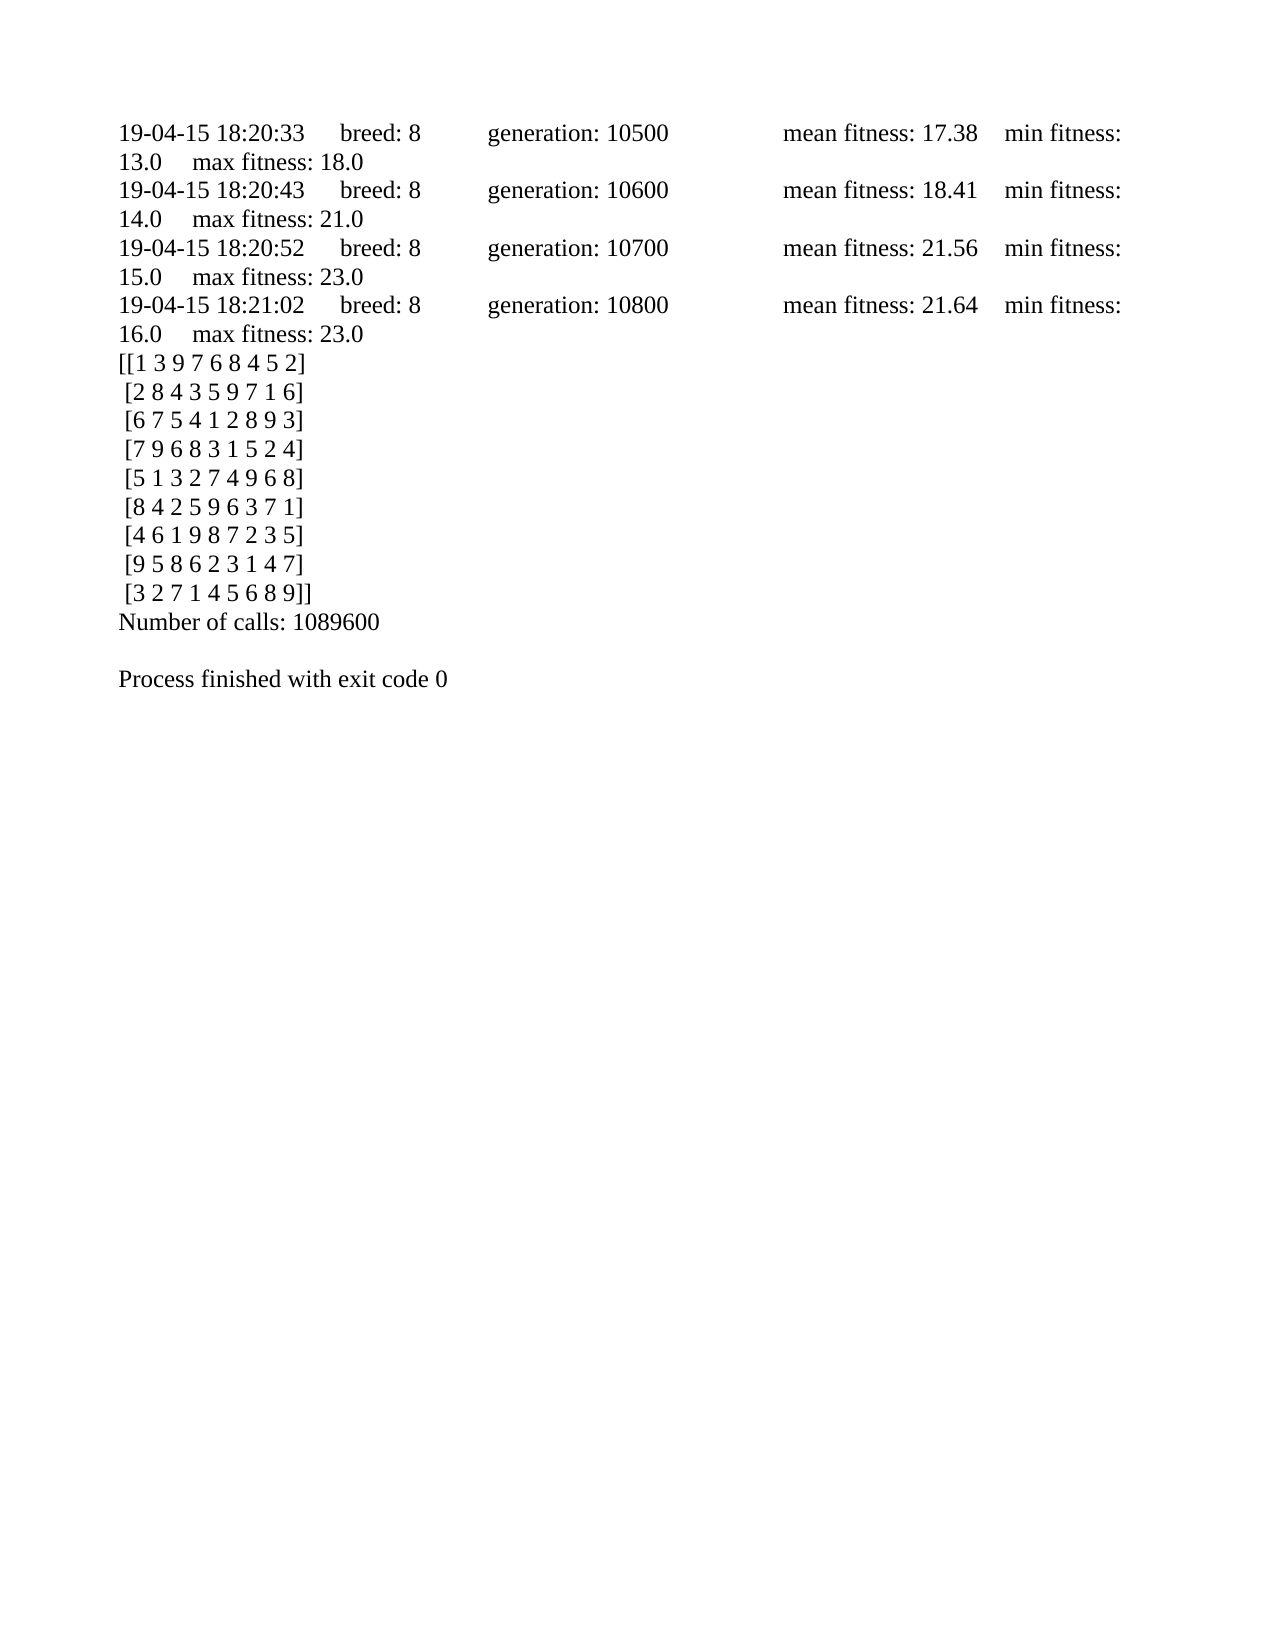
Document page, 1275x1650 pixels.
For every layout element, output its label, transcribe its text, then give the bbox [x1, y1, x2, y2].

text [6 7 5 4 1 2 8 9 3] [118, 406, 1157, 434]
text [2 8 4 3 5 9 7 1 6] [118, 377, 1157, 406]
text [4 6 1 9 8 7 2 3 5] [118, 521, 1157, 549]
text [[1 3 9 7 6 8 4 5 2] [118, 348, 1157, 377]
text [7 9 6 8 3 1 5 2 4] [118, 434, 1157, 463]
text [3 2 7 1 4 5 6 8 9]] [118, 578, 1157, 607]
text 19-04-15 18:20:52 breed: 8 generation: 10700 mean fitness: 21.56 min fitness: 15.0 max fitness: 23.0 [118, 233, 1157, 291]
text Number of calls: 1089600 [118, 607, 1157, 636]
text [8 4 2 5 9 6 3 7 1] [118, 492, 1157, 521]
text 19-04-15 18:20:33 breed: 8 generation: 10500 mean fitness: 17.38 min fitness: 13.0 max fitness: 18.0 [118, 118, 1157, 176]
text 19-04-15 18:20:43 breed: 8 generation: 10600 mean fitness: 18.41 min fitness: 14.0 max fitness: 21.0 [118, 176, 1157, 233]
text [5 1 3 2 7 4 9 6 8] [118, 463, 1157, 492]
text Process finished with exit code 0 [118, 664, 1157, 693]
text [9 5 8 6 2 3 1 4 7] [118, 549, 1157, 578]
text 19-04-15 18:21:02 breed: 8 generation: 10800 mean fitness: 21.64 min fitness: 16.0 max fitness: 23.0 [118, 291, 1157, 348]
